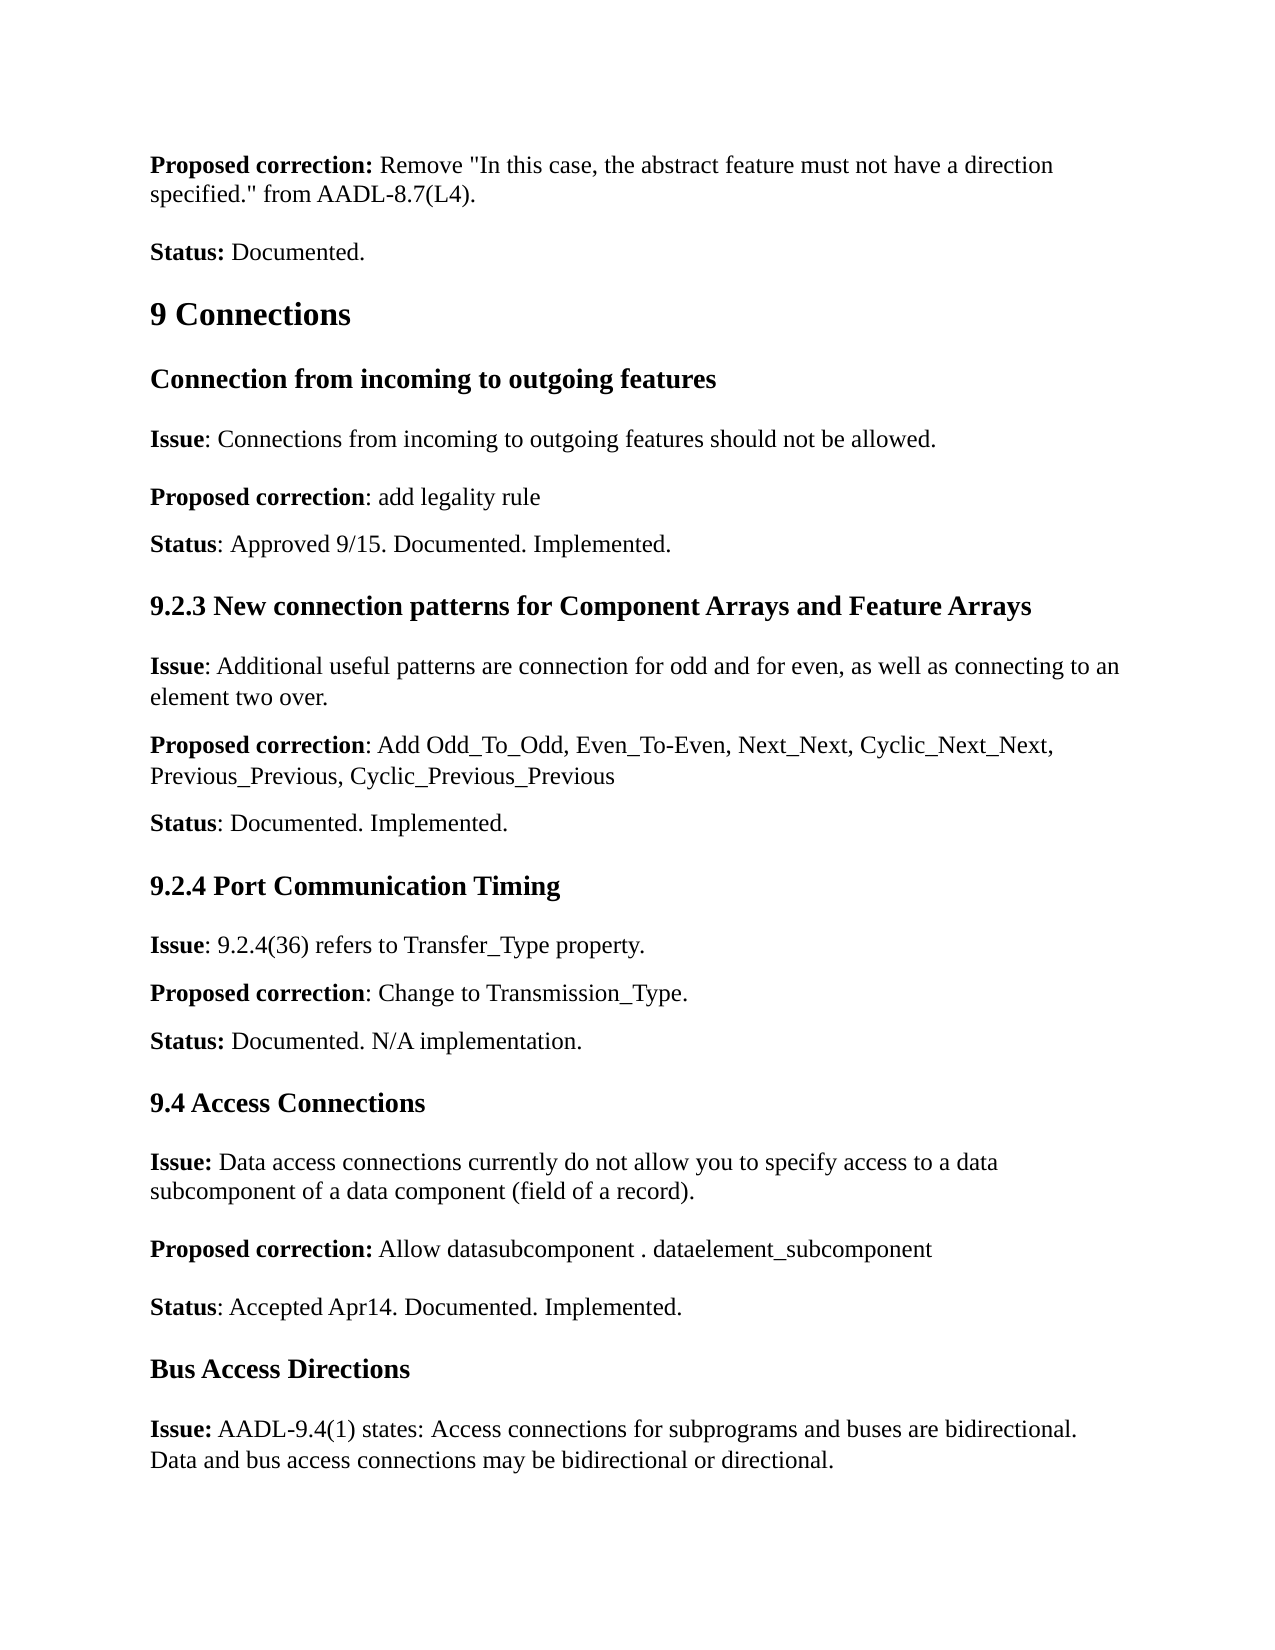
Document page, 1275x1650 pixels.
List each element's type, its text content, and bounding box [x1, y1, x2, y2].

subtitle Connection from incoming to outgoing features [150, 362, 1125, 394]
subtitle 9.2.4 Port Communication Timing [150, 869, 1125, 901]
text Proposed correction: Remove "In this case, the abstract feature must not have a direction specified." from AADL-8.7(L4). [150, 150, 1125, 207]
text Proposed correction: Change to Transmission_Type. [150, 978, 1125, 1007]
text Issue: Additional useful patterns are connection for odd and for even, as well as connecting to an element two over. [150, 651, 1125, 711]
text Proposed correction: add legality rule [150, 482, 1125, 510]
subtitle 9 Connections [150, 294, 1125, 333]
text Issue: Data access connections currently do not allow you to specify access to a data subcomponent of a data component (field of a record). [150, 1147, 1125, 1205]
text Status: Approved 9/15. Documented. Implemented. [150, 529, 1125, 558]
text Issue: 9.2.4(36) refers to Transfer_Type property. [150, 930, 1125, 959]
subtitle 9.2.3 New connection patterns for Component Arrays and Feature Arrays [150, 589, 1125, 622]
text Issue: AADL-9.4(1) states: Access connections for subprograms and buses are bidirectional. Data and bus access connections may be bidirectional or directional. [150, 1414, 1125, 1474]
subtitle Bus Access Directions [150, 1352, 1125, 1385]
subtitle 9.4 Access Connections [150, 1086, 1125, 1118]
text Status: Accepted Apr14. Documented. Implemented. [150, 1292, 1125, 1321]
text Status: Documented. N/A implementation. [150, 1026, 1125, 1054]
text Proposed correction: Add Odd_To_Odd, Even_To-Even, Next_Next, Cyclic_Next_Next, Previous_Previous, Cyclic_Previous_Previous [150, 730, 1125, 789]
text Status: Documented. [150, 237, 1125, 265]
text Status: Documented. Implemented. [150, 808, 1125, 837]
text Issue: Connections from incoming to outgoing features should not be allowed. [150, 424, 1125, 452]
text Proposed correction: Allow datasubcomponent . dataelement_subcomponent [150, 1234, 1125, 1263]
